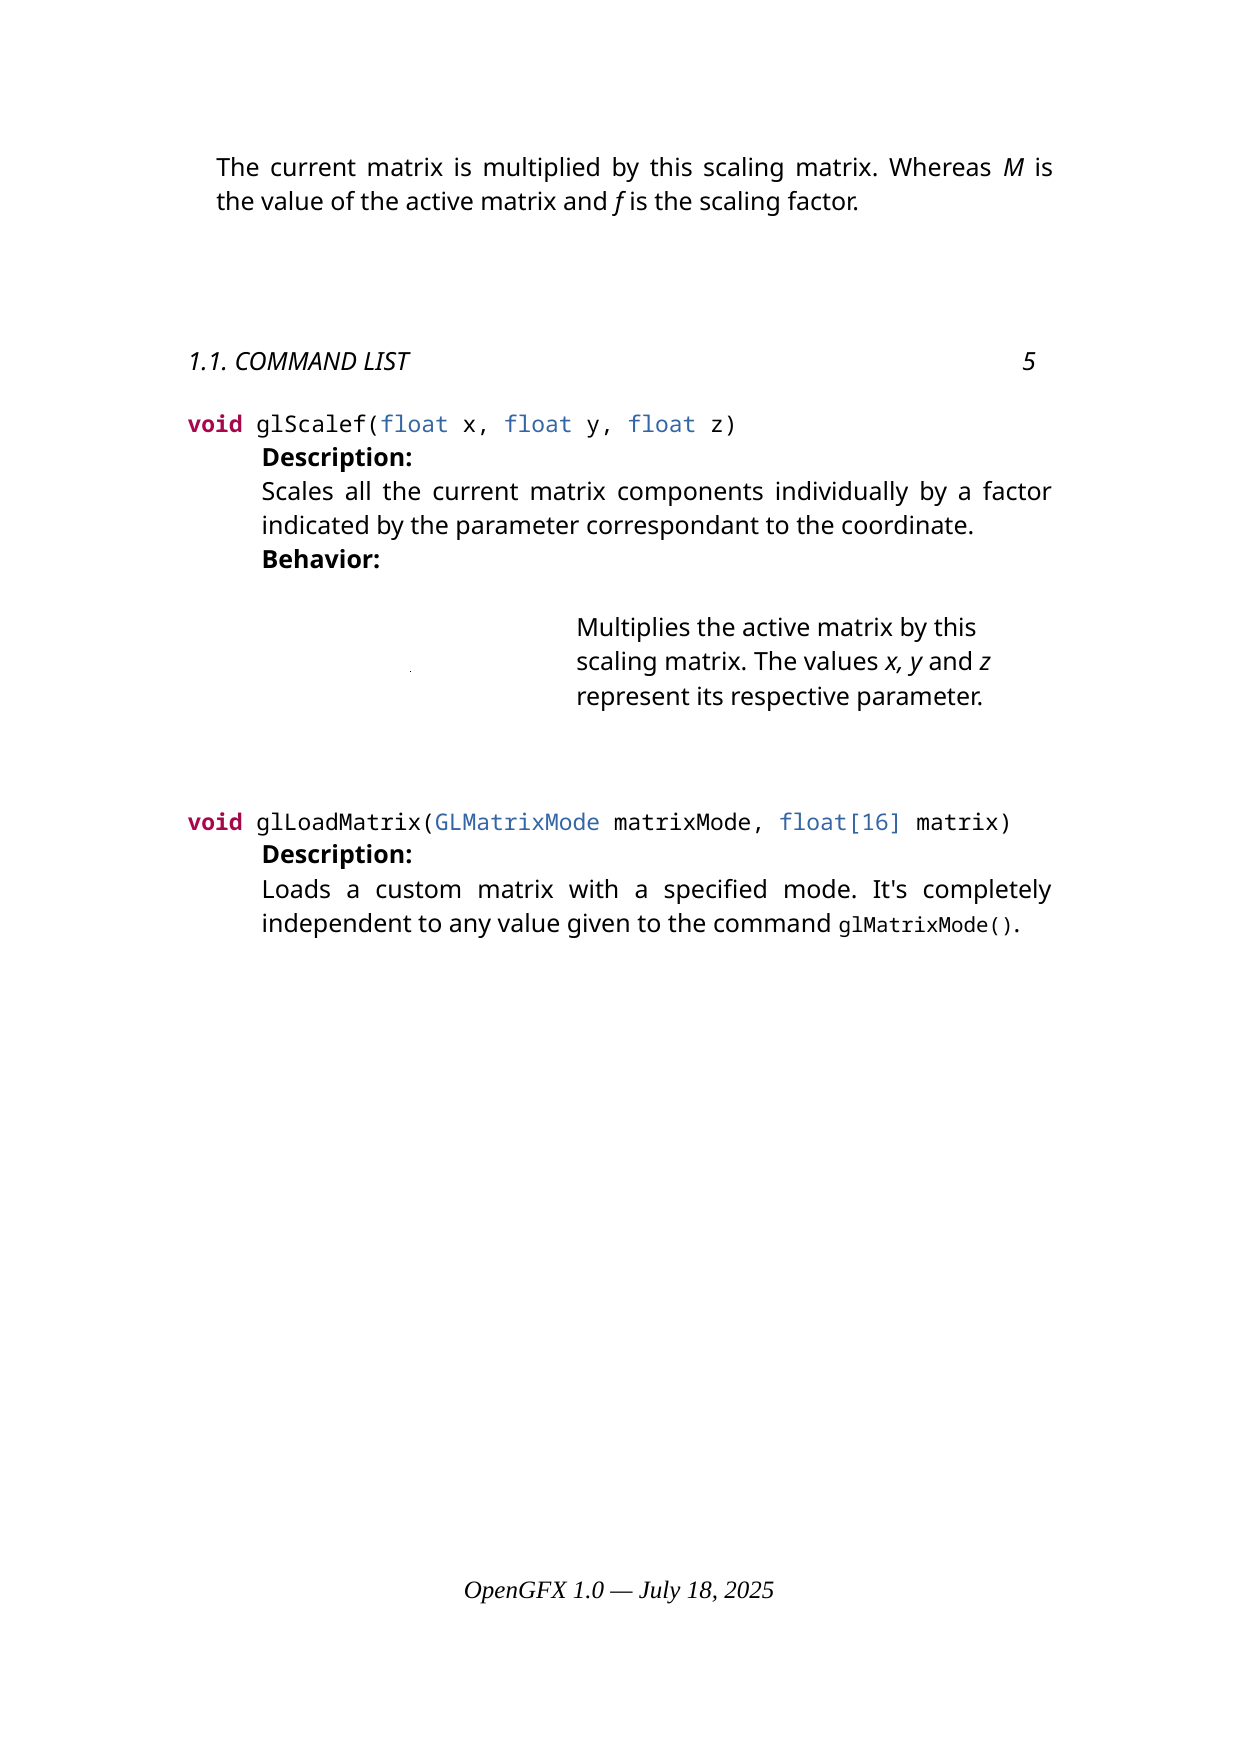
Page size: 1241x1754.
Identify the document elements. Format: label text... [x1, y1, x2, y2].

text The current matrix is multiplied by this scaling matrix. Whereas M is the value of the active matrix and f is the scaling factor. [216, 150, 1053, 218]
text Loads a custom matrix with a specified mode. It's completely independent to any value given to the command glMatrixMode(). [261, 871, 1053, 939]
text Multiplies the active matrix by this scaling matrix. The values x, y and z represent its respective parameter. [216, 610, 1053, 712]
text Behavior: [261, 542, 1053, 576]
text 1.1. COMMAND LIST 5 [187, 343, 1053, 377]
text Description: [261, 440, 1053, 474]
text void glLoadMatrix(GLMatrixMode matrixMode, float[16] matrix) [187, 806, 1053, 837]
text Description: [261, 837, 1053, 871]
text Scales all the current matrix components individually by a factor indicated by the parameter correspondant to the coordinate. [261, 474, 1053, 542]
text void glScalef(float x, float y, float z) [187, 408, 1053, 440]
